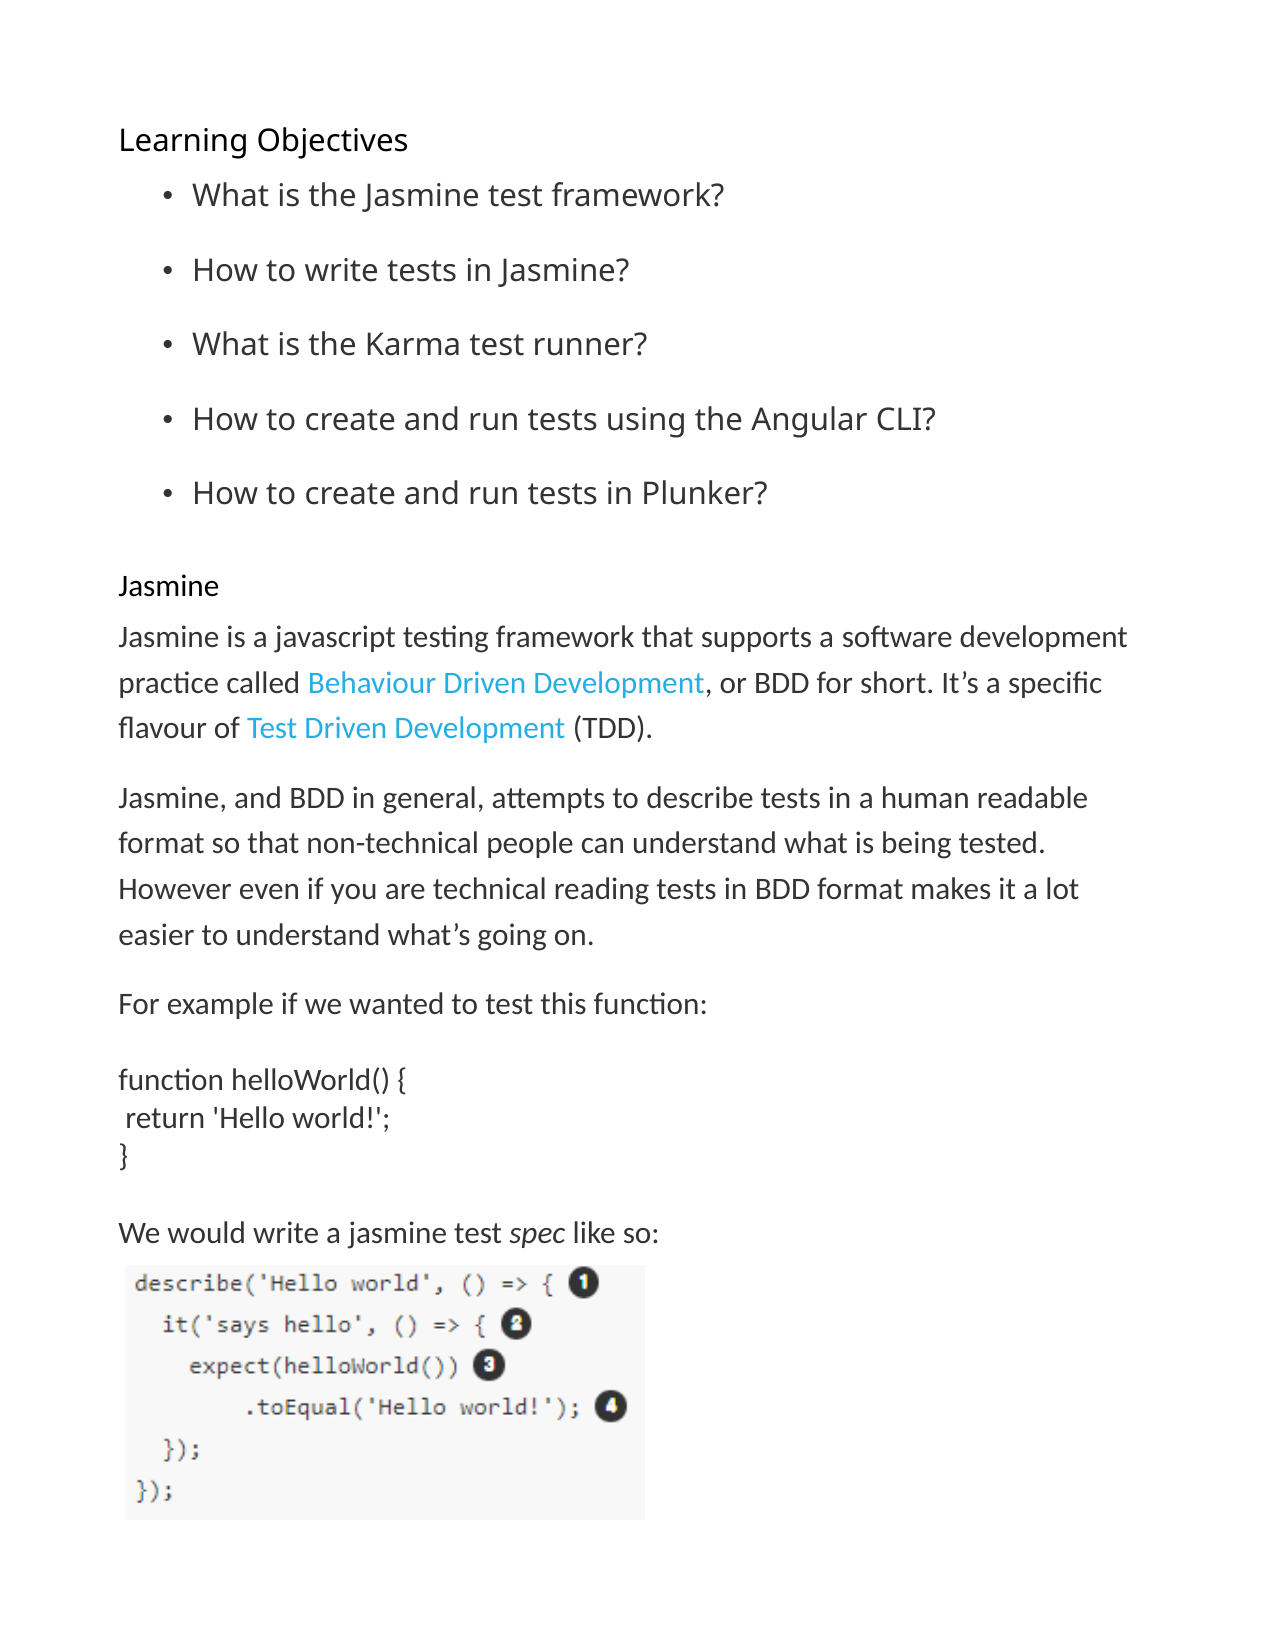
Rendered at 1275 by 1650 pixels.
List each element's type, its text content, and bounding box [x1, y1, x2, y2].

text Jasmine, and BDD in general, attempts to describe tests in a human readable format so that non-technical people can understand what is being tested. However even if you are technical reading tests in BDD format makes it a lot easier to understand what’s going on. [118, 778, 1157, 953]
list What is the Karma test runner? [162, 322, 1157, 365]
text function helloWorld() { [118, 1060, 1157, 1098]
text For example if we wanted to test this function: [118, 984, 1157, 1022]
subtitle Jasmine [118, 566, 1157, 604]
text } [118, 1137, 1157, 1175]
list How to write tests in Jasmine? [162, 248, 1157, 290]
text return 'Hello world!'; [118, 1098, 1157, 1137]
text Jasmine is a javascript testing framework that supports a software development practice called Behaviour Driven Development, or BDD for short. It’s a specific flavour of Test Driven Development (TDD). [118, 617, 1157, 747]
subtitle Learning Objectives [118, 118, 1157, 161]
list What is the Jasmine test framework? [162, 173, 1157, 216]
list How to create and run tests using the Angular CLI? [162, 397, 1157, 439]
picture [125, 1265, 646, 1520]
text We would write a jasmine test spec like so: [118, 1213, 1157, 1251]
list How to create and run tests in Plunker? [162, 471, 1157, 514]
